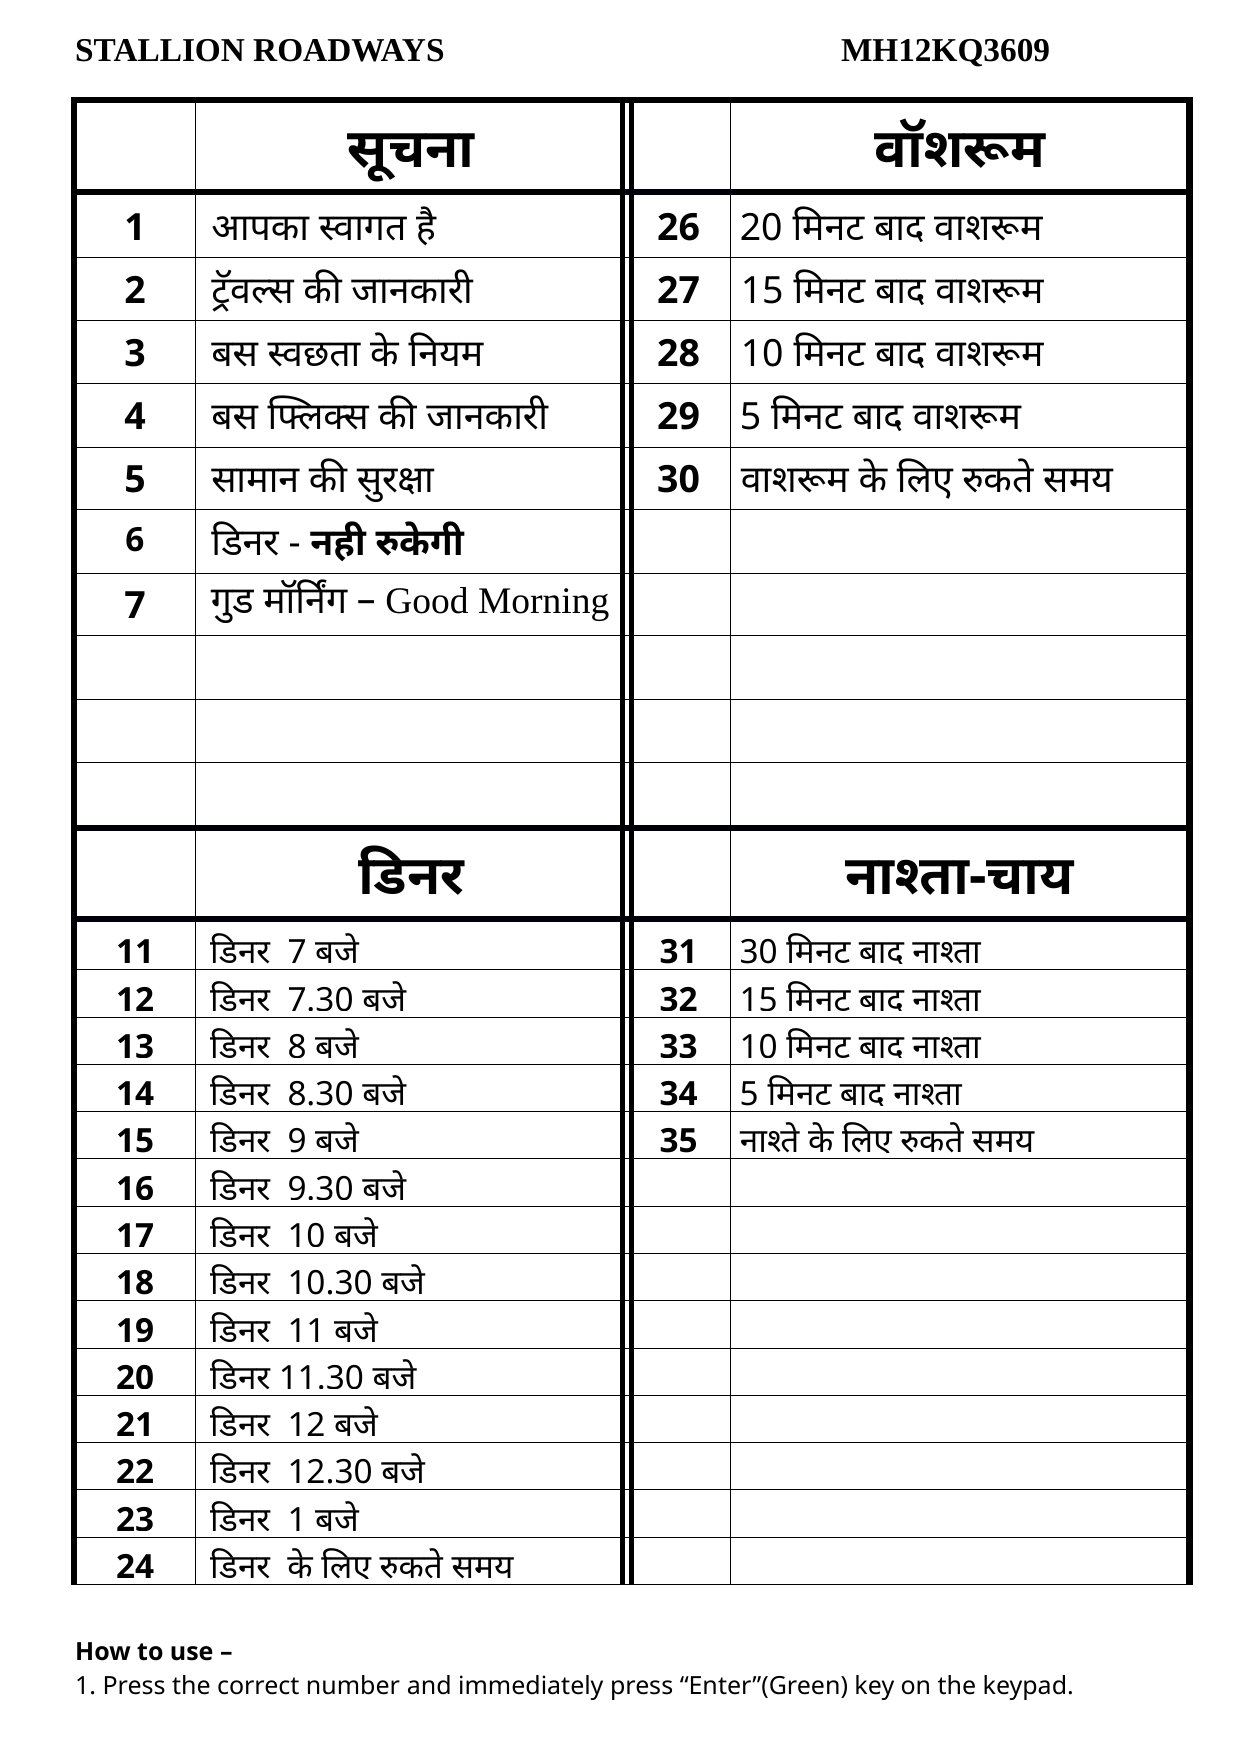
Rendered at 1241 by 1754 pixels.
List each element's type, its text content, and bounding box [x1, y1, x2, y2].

table_cell डिनर 12 बजे [196, 1396, 620, 1442]
table_cell ट्रॅवल्स की जानकारी [196, 258, 620, 320]
table_cell 11 [77, 922, 195, 969]
table_cell [77, 700, 195, 761]
table_cell 5 [77, 448, 195, 509]
table_cell [731, 1443, 1186, 1489]
table_cell 24 [77, 1538, 195, 1584]
table_cell [634, 763, 730, 824]
table_cell [731, 1538, 1186, 1584]
table_cell डिनर - नही रुकेगी [196, 510, 620, 572]
table_cell [196, 636, 620, 698]
table_cell [634, 1159, 730, 1206]
table_cell [731, 1490, 1186, 1537]
table_cell 2 [77, 258, 195, 320]
table_header सूचना [196, 103, 620, 188]
table_cell [731, 636, 1186, 698]
table_cell डिनर 7.30 बजे [196, 970, 620, 1016]
table_cell [196, 700, 620, 761]
table_cell डिनर 11 बजे [196, 1301, 620, 1347]
table_cell डिनर [196, 831, 620, 916]
table_cell 35 [634, 1112, 730, 1158]
table_cell 3 [77, 321, 195, 383]
table_cell डिनर 8 बजे [196, 1018, 620, 1064]
table_cell 16 [77, 1159, 195, 1206]
table_cell बस स्वछता के नियम [196, 321, 620, 383]
table_cell 19 [77, 1301, 195, 1347]
table_cell 4 [77, 384, 195, 446]
table_cell [731, 510, 1186, 572]
table_cell 30 मिनट बाद नाश्ता [731, 922, 1186, 969]
table_cell 33 [634, 1018, 730, 1064]
table_cell [731, 1349, 1186, 1395]
table_cell [634, 831, 730, 916]
table_header वॉशरूम [731, 103, 1186, 188]
table_cell [634, 510, 730, 572]
table_cell [634, 700, 730, 761]
table_cell 15 मिनट बाद नाश्ता [731, 970, 1186, 1016]
table_cell [634, 574, 730, 635]
table_cell [634, 1490, 730, 1537]
table_cell [731, 1396, 1186, 1442]
table_cell [731, 1254, 1186, 1300]
table_cell 32 [634, 970, 730, 1016]
table_cell 18 [77, 1254, 195, 1300]
table_cell [731, 763, 1186, 824]
table_cell नाश्ता-चाय [731, 831, 1186, 916]
table_cell [634, 1254, 730, 1300]
table_cell डिनर 10 बजे [196, 1207, 620, 1253]
table_cell 17 [77, 1207, 195, 1253]
table_header [77, 103, 195, 188]
table_cell डिनर 10.30 बजे [196, 1254, 620, 1300]
table_header [634, 103, 730, 188]
table_cell [196, 763, 620, 824]
table_cell 10 मिनट बाद नाश्ता [731, 1018, 1186, 1064]
table_cell [731, 1159, 1186, 1206]
text 1. Press the correct number and immediately press “Enter”(Green) key on the keypad. [75, 1667, 1165, 1702]
table_cell डिनर 12.30 बजे [196, 1443, 620, 1489]
table_cell 15 मिनट बाद वाशरूम [731, 258, 1186, 320]
table_cell 13 [77, 1018, 195, 1064]
table_cell 26 [634, 195, 730, 257]
table_cell 1 [77, 195, 195, 257]
table_cell डिनर 1 बजे [196, 1490, 620, 1537]
table_cell 14 [77, 1065, 195, 1111]
table_cell डिनर 8.30 बजे [196, 1065, 620, 1111]
table_cell [634, 1538, 730, 1584]
table_cell नाश्ते के लिए रुकते समय [731, 1112, 1186, 1158]
table_cell 6 [77, 510, 195, 572]
table_cell डिनर 7 बजे [196, 922, 620, 969]
table_cell गुड मॉर्निंग – Good Morning [196, 574, 620, 635]
table_cell [634, 1349, 730, 1395]
table_cell 5 मिनट बाद वाशरूम [731, 384, 1186, 446]
table_cell [731, 1301, 1186, 1347]
table_cell डिनर 9 बजे [196, 1112, 620, 1158]
table_cell [77, 763, 195, 824]
table_cell 27 [634, 258, 730, 320]
table_cell 21 [77, 1396, 195, 1442]
table_cell 23 [77, 1490, 195, 1537]
table_cell 31 [634, 922, 730, 969]
table_cell 34 [634, 1065, 730, 1111]
table_cell [731, 700, 1186, 761]
table_cell 5 मिनट बाद नाश्ता [731, 1065, 1186, 1111]
table_cell [634, 1396, 730, 1442]
table_cell [731, 1207, 1186, 1253]
table_cell 22 [77, 1443, 195, 1489]
table_cell [77, 831, 195, 916]
table_cell डिनर के लिए रुकते समय [196, 1538, 620, 1584]
table_cell 12 [77, 970, 195, 1016]
table_cell [77, 636, 195, 698]
table_cell आपका स्वागत है [196, 195, 620, 257]
table_cell [634, 1207, 730, 1253]
table_cell 28 [634, 321, 730, 383]
table_cell [634, 1443, 730, 1489]
table_cell वाशरूम के लिए रुकते समय [731, 448, 1186, 509]
table_cell [634, 1301, 730, 1347]
table_cell [634, 636, 730, 698]
table_cell 10 मिनट बाद वाशरूम [731, 321, 1186, 383]
table_cell 7 [77, 574, 195, 635]
table_cell 20 [77, 1349, 195, 1395]
table_cell 20 मिनट बाद वाशरूम [731, 195, 1186, 257]
table_cell सामान की सुरक्षा [196, 448, 620, 509]
table_cell डिनर 11.30 बजे [196, 1349, 620, 1395]
text How to use – [75, 1633, 1165, 1667]
table_cell 15 [77, 1112, 195, 1158]
table_cell डिनर 9.30 बजे [196, 1159, 620, 1206]
table_cell 30 [634, 448, 730, 509]
table_cell [731, 574, 1186, 635]
table_cell 29 [634, 384, 730, 446]
table_cell बस फ्लिक्स की जानकारी [196, 384, 620, 446]
